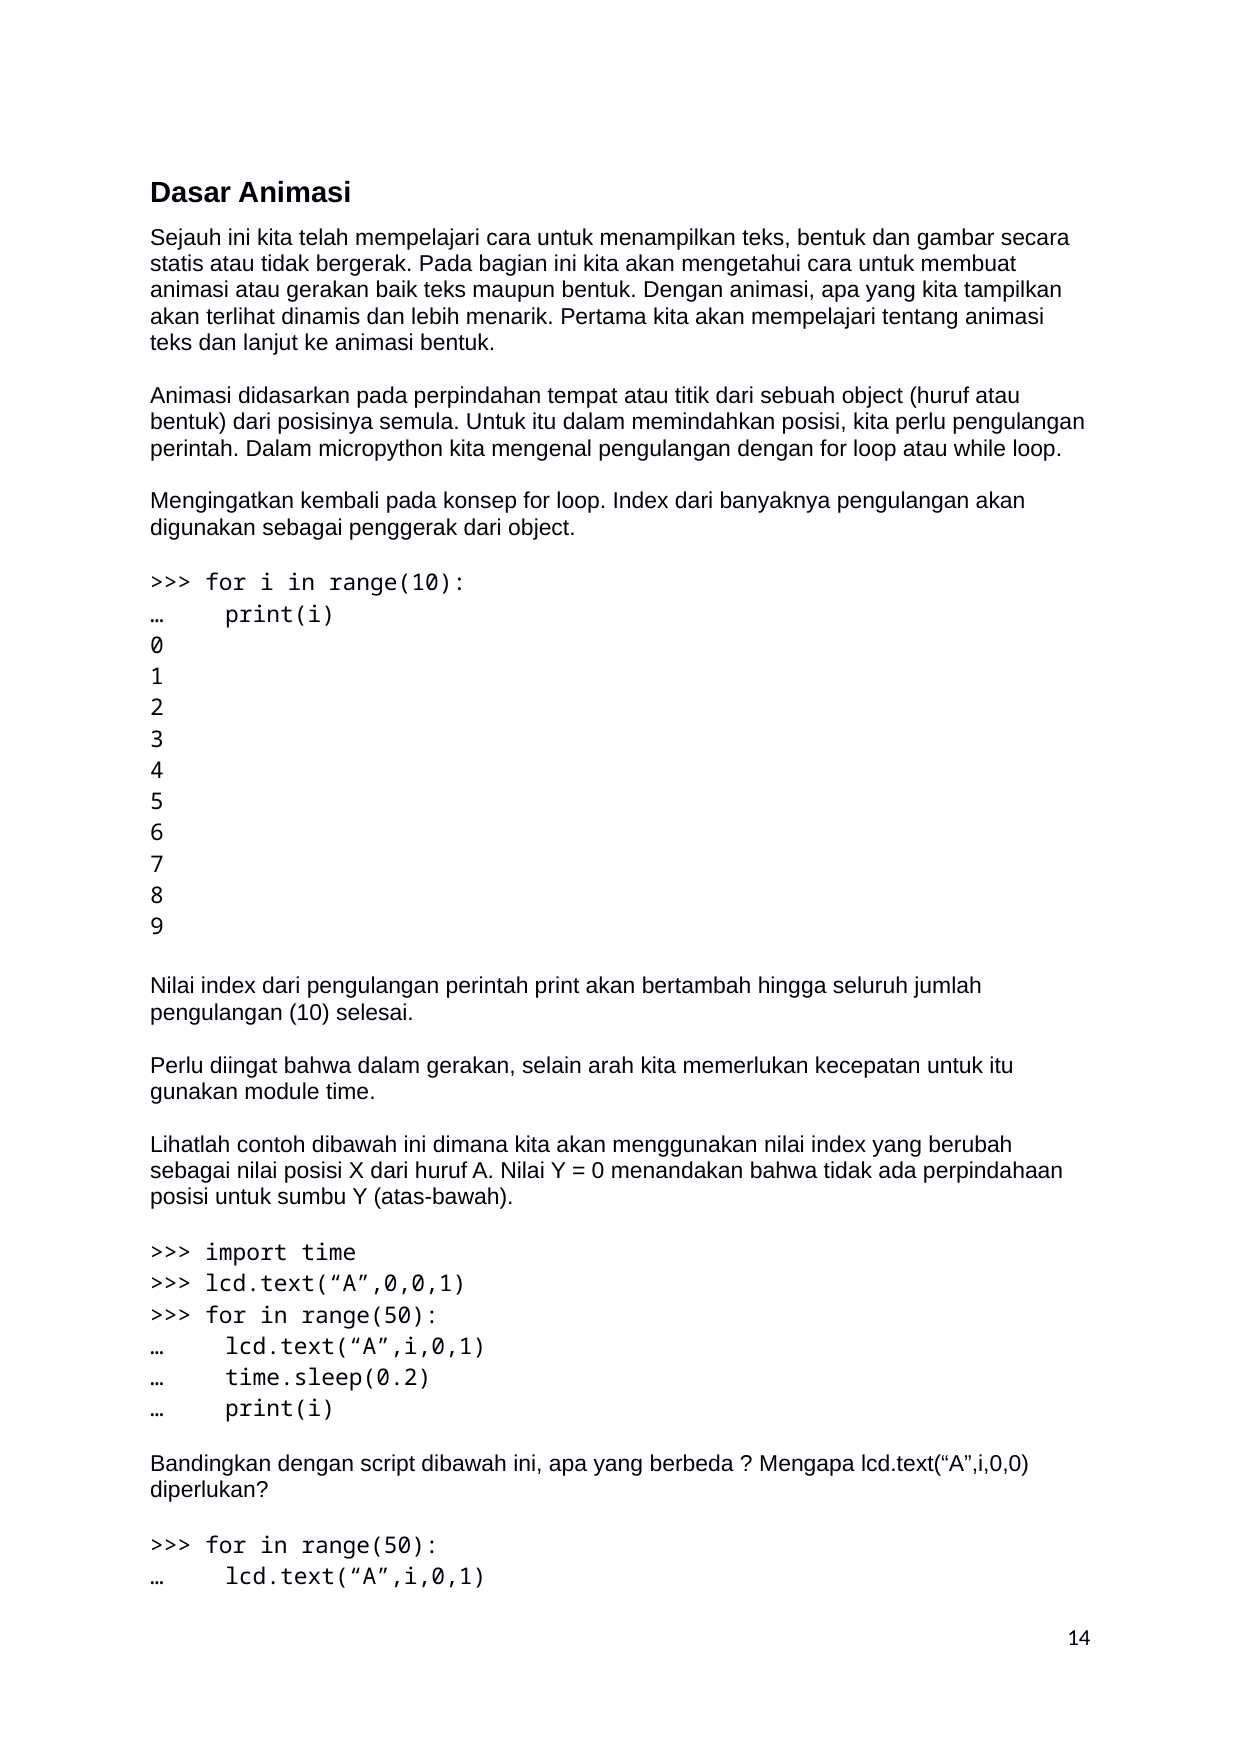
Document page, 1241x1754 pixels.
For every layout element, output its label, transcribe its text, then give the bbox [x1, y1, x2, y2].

subtitle Dasar Animasi [150, 175, 1090, 208]
text Animasi didasarkan pada perpindahan tempat atau titik dari sebuah object (huruf atau bentuk) dari posisinya semula. Untuk itu dalam memindahkan posisi, kita perlu pengulangan perintah. Dalam micropython kita mengenal pengulangan dengan for loop atau while loop. [150, 382, 1090, 461]
text >>> import time [150, 1236, 1090, 1267]
text 5 [150, 785, 1090, 816]
text Sejauh ini kita telah mempelajari cara untuk menampilkan teks, bentuk dan gambar secara statis atau tidak bergerak. Pada bagian ini kita akan mengetahui cara untuk membuat animasi atau gerakan baik teks maupun bentuk. Dengan animasi, apa yang kita tampilkan akan terlihat dinamis dan lebih menarik. Pertama kita akan mempelajari tentang animasi teks dan lanjut ke animasi bentuk. [150, 224, 1090, 355]
text … print(i) [150, 597, 1090, 629]
text … print(i) [150, 1392, 1090, 1423]
text Perlu diingat bahwa dalam gerakan, selain arah kita memerlukan kecepatan untuk itu gunakan module time. [150, 1052, 1090, 1104]
text Mengingatkan kembali pada konsep for loop. Index dari banyaknya pengulangan akan digunakan sebagai penggerak dari object. [150, 487, 1090, 540]
text >>> for i in range(10): [150, 566, 1090, 597]
text … lcd.text(“A”,i,0,1) [150, 1560, 1090, 1591]
text >>> for in range(50): [150, 1298, 1090, 1330]
text Nilai index dari pengulangan perintah print akan bertambah hingga seluruh jumlah pengulangan (10) selesai. [150, 972, 1090, 1025]
text 9 [150, 910, 1090, 941]
text 3 [150, 722, 1090, 754]
text Lihatlah contoh dibawah ini dimana kita akan menggunakan nilai index yang berubah sebagai nilai posisi X dari huruf A. Nilai Y = 0 menandakan bahwa tidak ada perpindahaan posisi untuk sumbu Y (atas-bawah). [150, 1131, 1090, 1210]
text 0 [150, 629, 1090, 660]
text 2 [150, 691, 1090, 722]
text 6 [150, 816, 1090, 847]
text 8 [150, 879, 1090, 910]
text 4 [150, 754, 1090, 785]
text 7 [150, 847, 1090, 879]
text Bandingkan dengan script dibawah ini, apa yang berbeda ? Mengapa lcd.text(“A”,i,0,0) diperlukan? [150, 1450, 1090, 1503]
text >>> lcd.text(“A”,0,0,1) [150, 1267, 1090, 1298]
text … lcd.text(“A”,i,0,1) [150, 1330, 1090, 1361]
text >>> for in range(50): [150, 1529, 1090, 1560]
text … time.sleep(0.2) [150, 1361, 1090, 1392]
text 1 [150, 660, 1090, 691]
